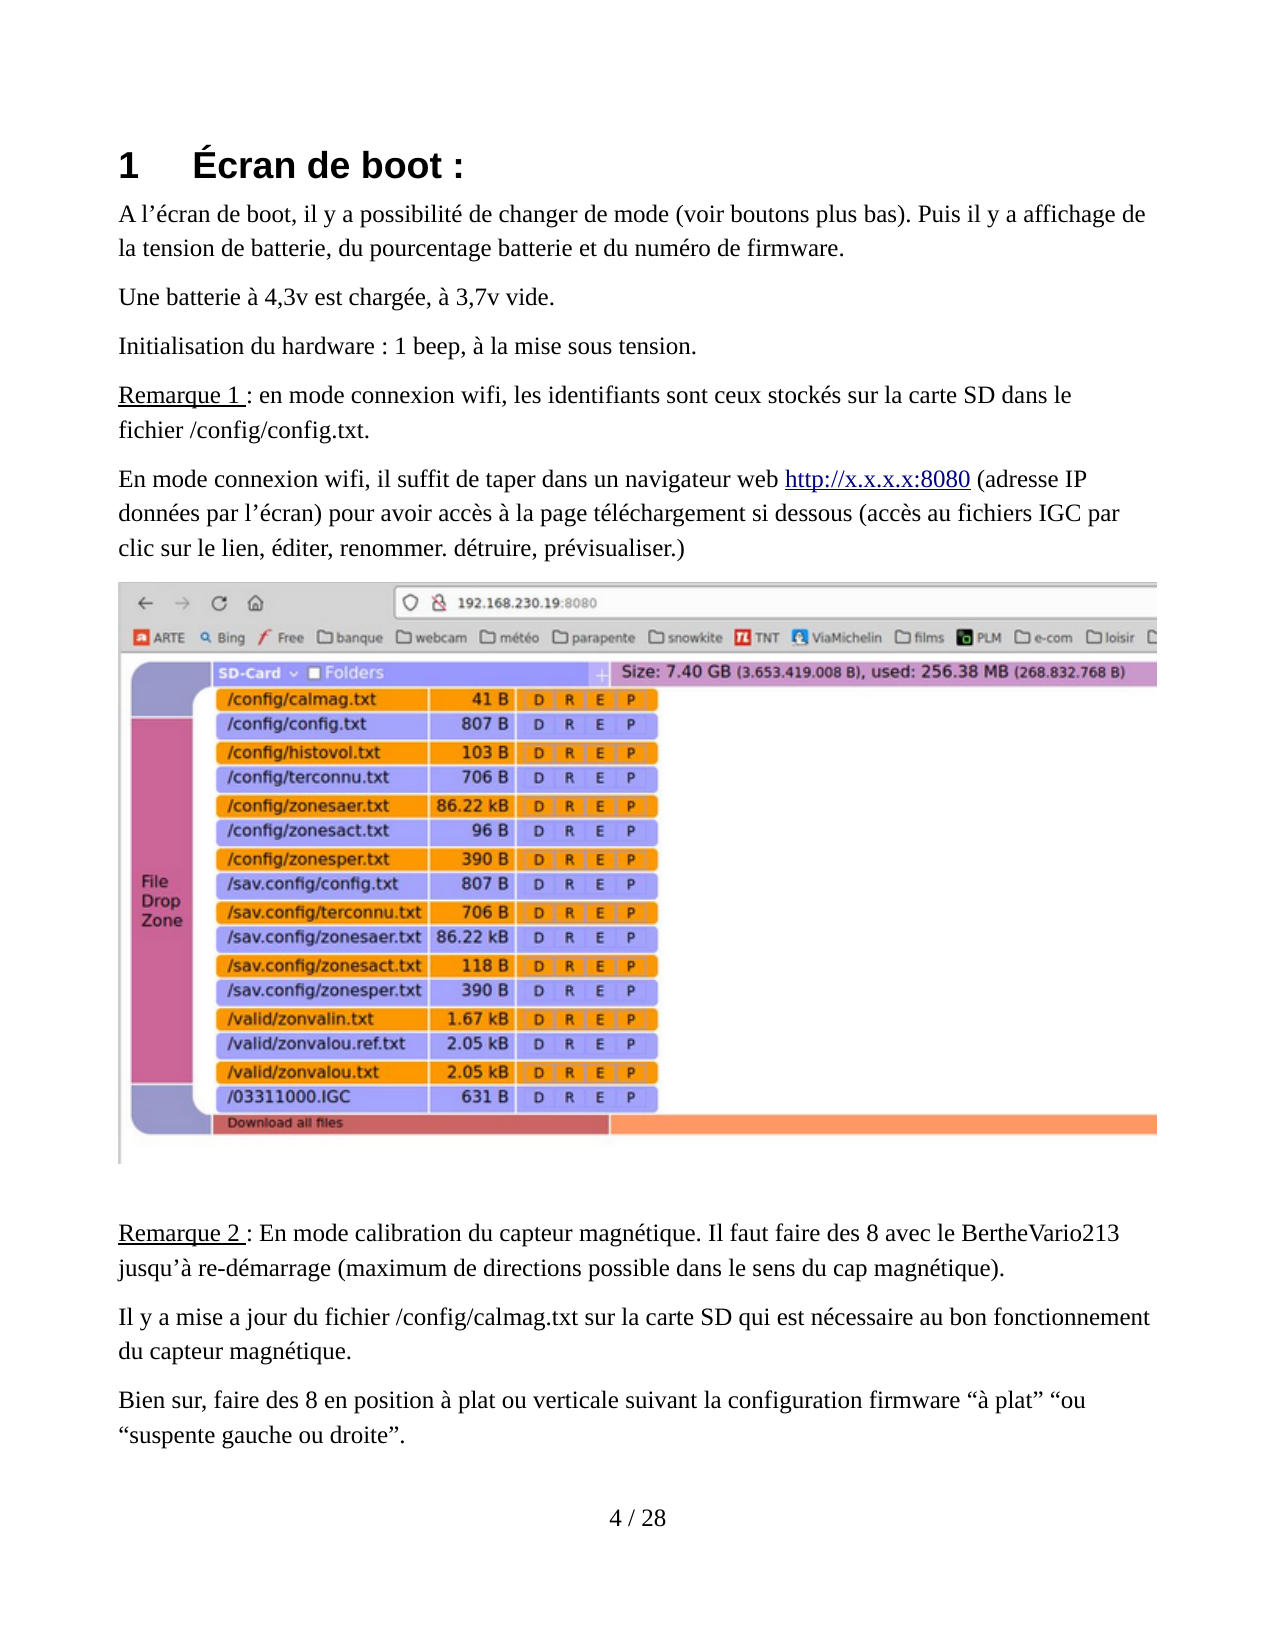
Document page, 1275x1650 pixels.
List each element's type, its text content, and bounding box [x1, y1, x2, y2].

picture [118, 582, 1157, 1164]
text Remarque 1 : en mode connexion wifi, les identifiants sont ceux stockés sur la carte SD dans le fichier /config/config.txt. [118, 380, 1157, 444]
text Initialisation du hardware : 1 beep, à la mise sous tension. [118, 331, 1157, 360]
text En mode connexion wifi, il suffit de taper dans un navigateur web http://x.x.x.x:8080 (adresse IP données par l’écran) pour avoir accès à la page téléchargement si dessous (accès au fichiers IGC par clic sur le lien, éditer, renommer. détruire, prévisualiser.) [118, 464, 1157, 562]
text Une batterie à 4,3v est chargée, à 3,7v vide. [118, 282, 1157, 311]
subtitle Écran de boot : [118, 143, 1157, 186]
text Remarque 2 : En mode calibration du capteur magnétique. Il faut faire des 8 avec le BertheVario213 jusqu’à re-démarrage (maximum de directions possible dans le sens du cap magnétique). [118, 1218, 1157, 1282]
text A l’écran de boot, il y a possibilité de changer de mode (voir boutons plus bas). Puis il y a affichage de la tension de batterie, du pourcentage batterie et du numéro de firmware. [118, 199, 1157, 262]
text Bien sur, faire des 8 en position à plat ou verticale suivant la configuration firmware “à plat” “ou “suspente gauche ou droite”. [118, 1386, 1157, 1449]
text Il y a mise a jour du fichier /config/calmag.txt sur la carte SD qui est nécessaire au bon fonctionnement du capteur magnétique. [118, 1302, 1157, 1365]
